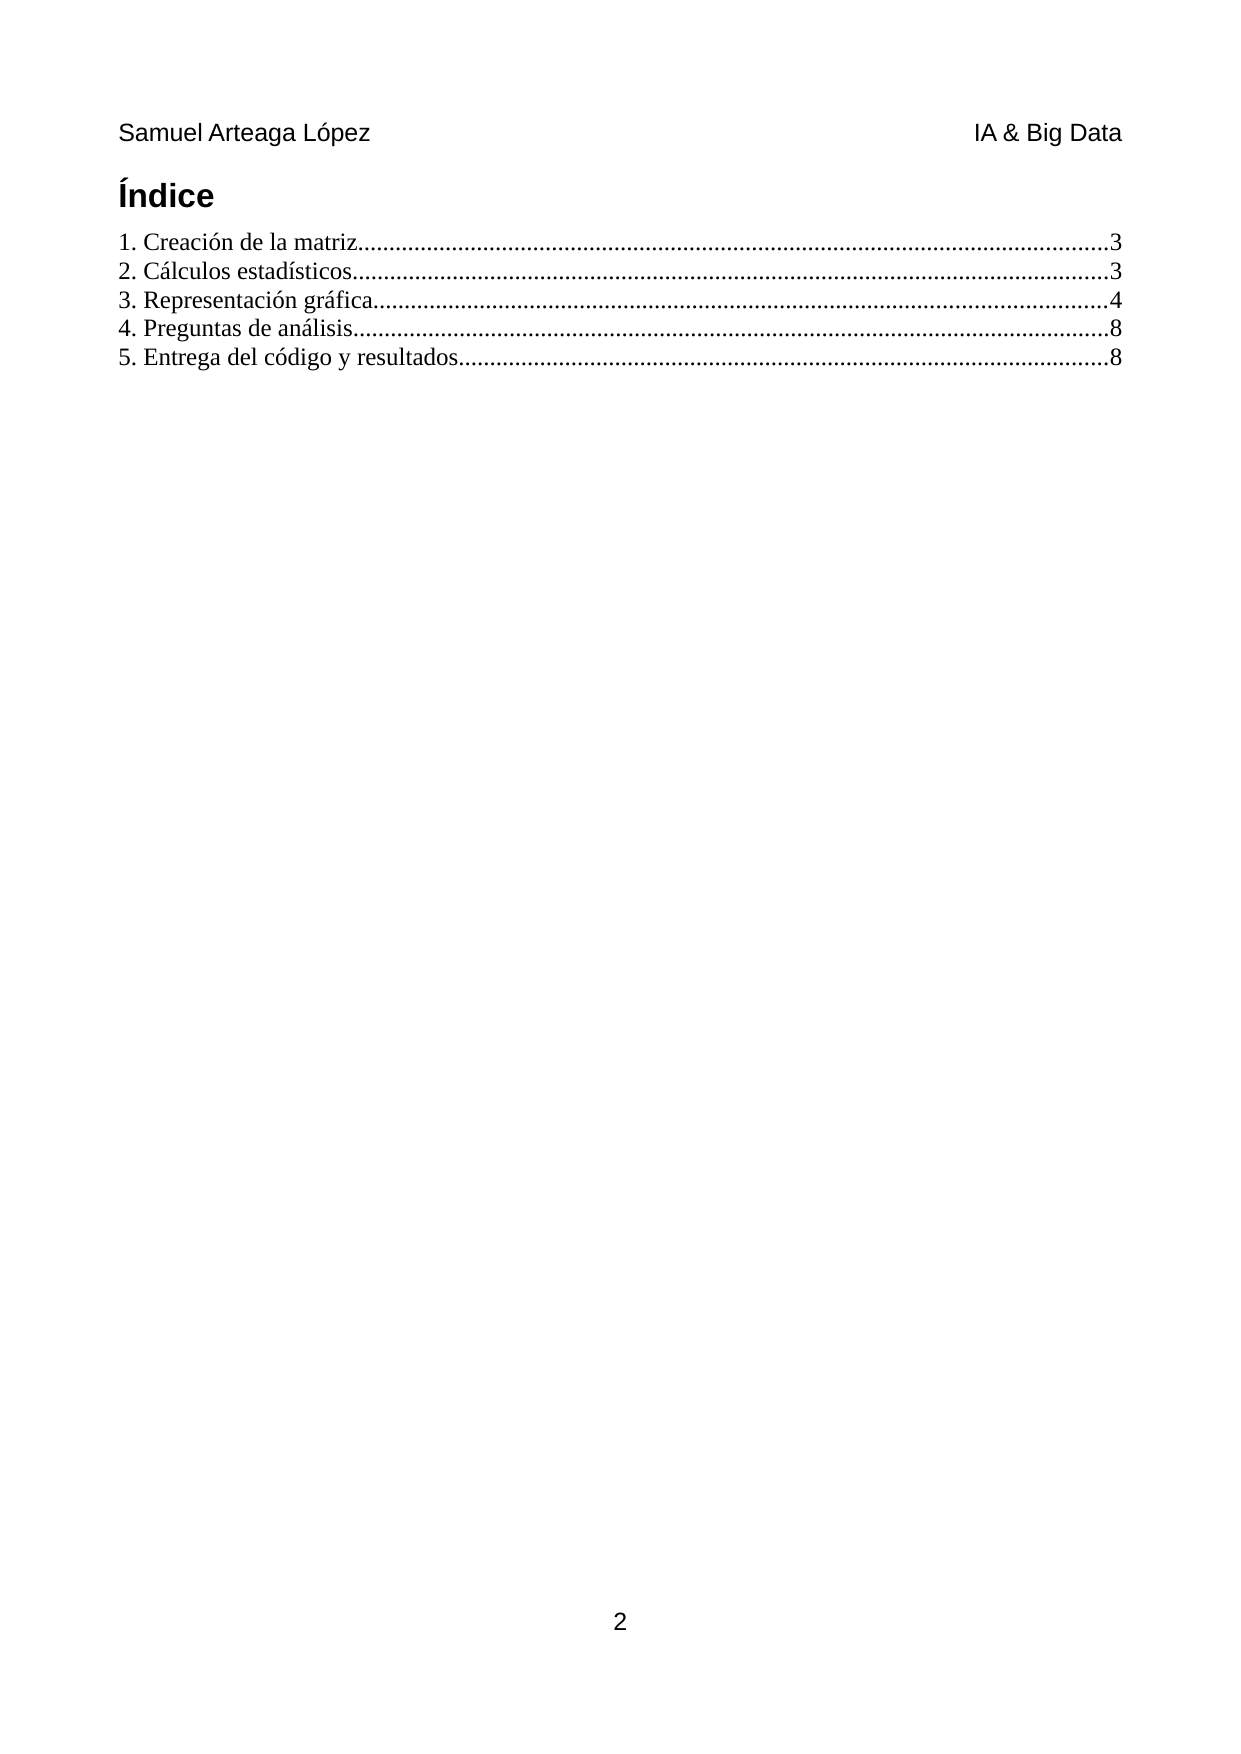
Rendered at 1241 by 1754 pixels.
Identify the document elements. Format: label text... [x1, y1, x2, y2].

text 2. Cálculos estadísticos 3 [118, 256, 1122, 285]
text 3. Representación gráfica 4 [118, 285, 1122, 313]
text 1. Creación de la matriz 3 [118, 227, 1122, 256]
text 5. Entrega del código y resultados 8 [118, 342, 1122, 371]
text 4. Preguntas de análisis 8 [118, 313, 1122, 342]
subtitle Índice [118, 176, 1122, 215]
